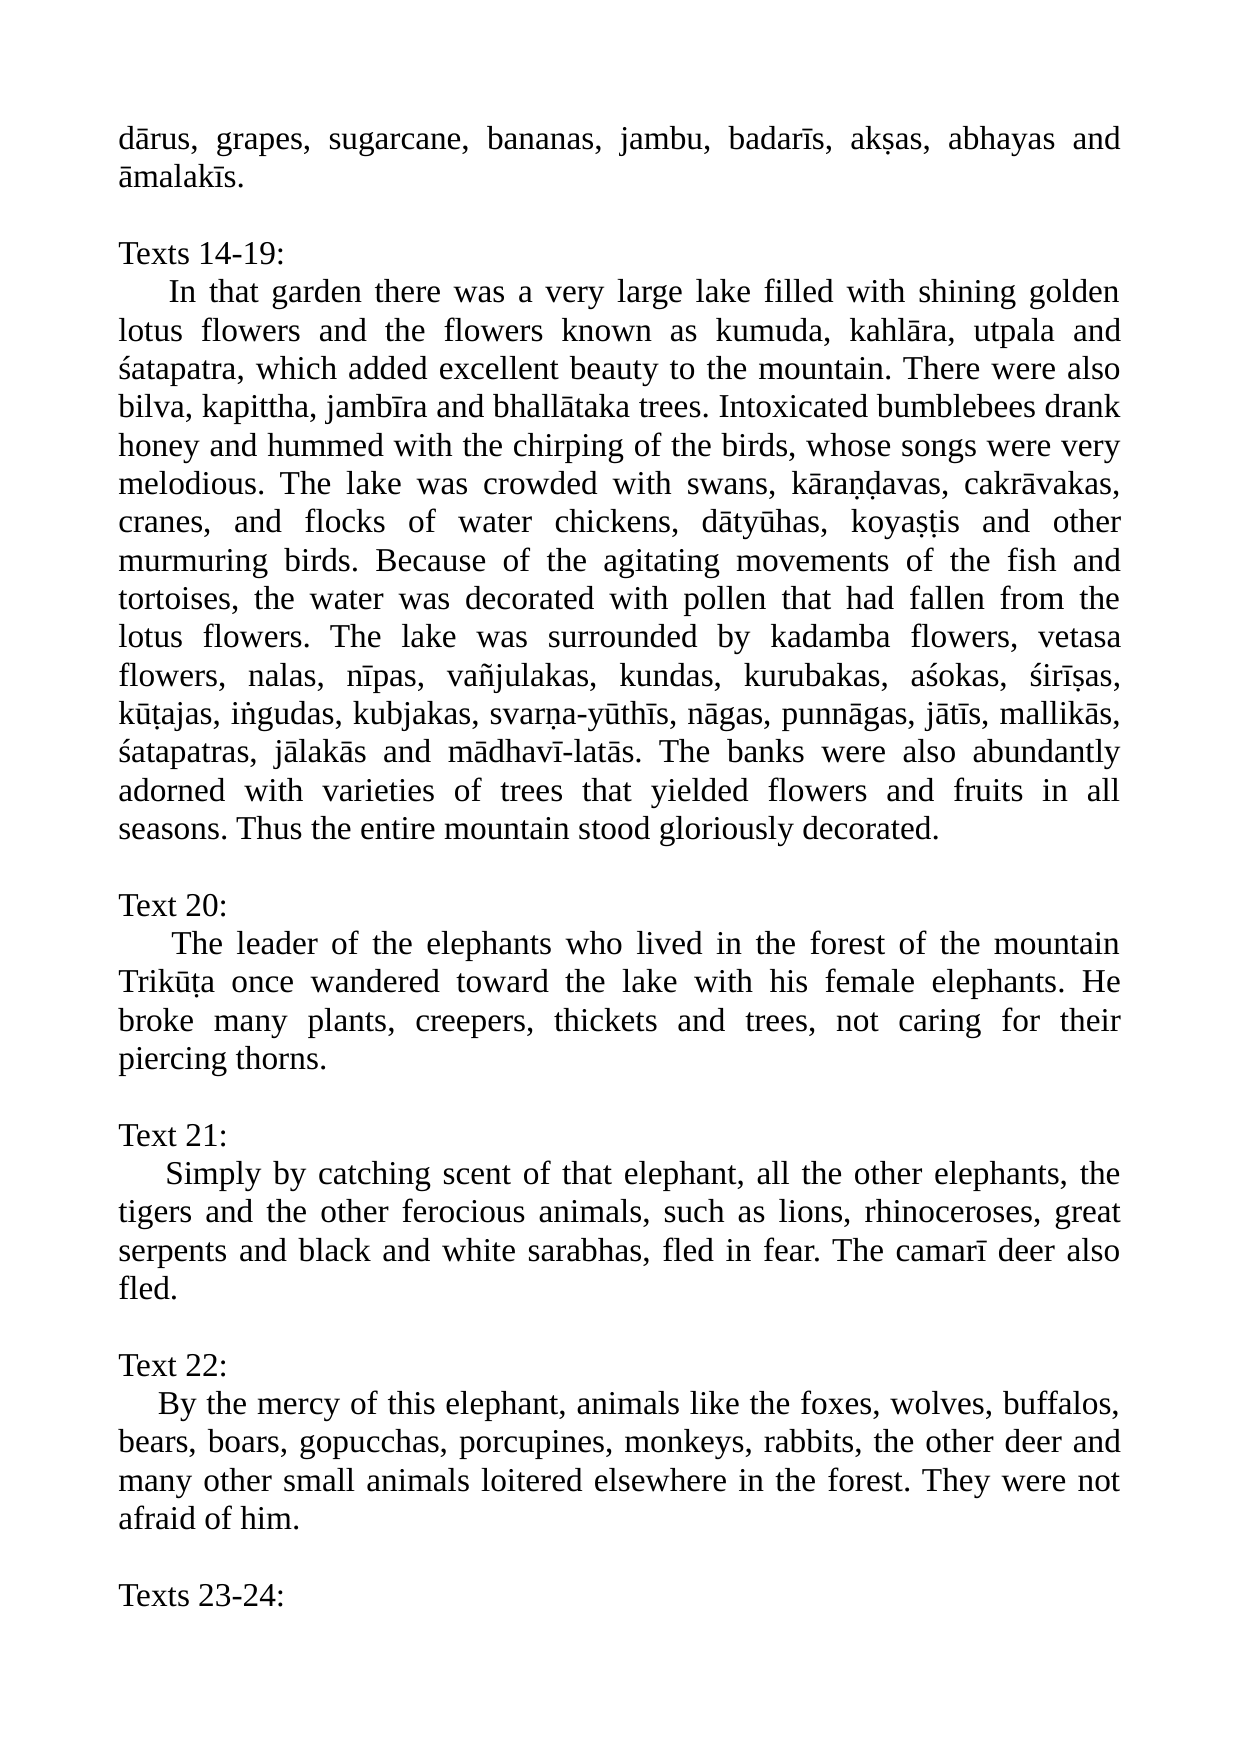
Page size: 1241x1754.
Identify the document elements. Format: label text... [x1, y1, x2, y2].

text In that garden there was a very large lake filled with shining golden lotus flowers and the flowers known as kumuda, kahlāra, utpala and śatapatra, which added excellent beauty to the mountain. There were also bilva, kapittha, jambīra and bhallātaka trees. Intoxicated bumblebees drank honey and hummed with the chirping of the birds, whose songs were very melodious. The lake was crowded with swans, kāraṇḍavas, cakrāvakas, cranes, and flocks of water chickens, dātyūhas, koyaṣṭis and other murmuring birds. Because of the agitating movements of the fish and tortoises, the water was decorated with pollen that had fallen from the lotus flowers. The lake was surrounded by kadamba flowers, vetasa flowers, nalas, nīpas, vañjulakas, kundas, kurubakas, aśokas, śirīṣas, kūṭajas, iṅgudas, kubjakas, svarṇa-yūthīs, nāgas, punnāgas, jātīs, mallikās, śatapatras, jālakās and mādhavī-latās. The banks were also abundantly adorned with varieties of trees that yielded flowers and fruits in all seasons. Thus the entire mountain stood gloriously decorated. [118, 271, 1122, 846]
text The leader of the elephants who lived in the forest of the mountain Trikūṭa once wandered toward the lake with his female elephants. He broke many plants, creepers, thickets and trees, not caring for their piercing thorns. [118, 923, 1122, 1076]
text By the mercy of this elephant, animals like the foxes, wolves, buffalos, bears, boars, gopucchas, porcupines, monkeys, rabbits, the other deer and many other small animals loitered elsewhere in the forest. They were not afraid of him. [118, 1383, 1122, 1536]
text Text 22: [118, 1345, 1122, 1383]
text Text 21: [118, 1115, 1122, 1153]
text dārus, grapes, sugarcane, bananas, jambu, badarīs, akṣas, abhayas and āmalakīs. [118, 118, 1122, 195]
text Simply by catching scent of that elephant, all the other elephants, the tigers and the other ferocious animals, such as lions, rhinoceroses, great serpents and black and white sarabhas, fled in fear. The camarī deer also fled. [118, 1153, 1122, 1306]
text Text 20: [118, 885, 1122, 923]
text Texts 23-24: [118, 1575, 1122, 1613]
text Texts 14-19: [118, 233, 1122, 271]
